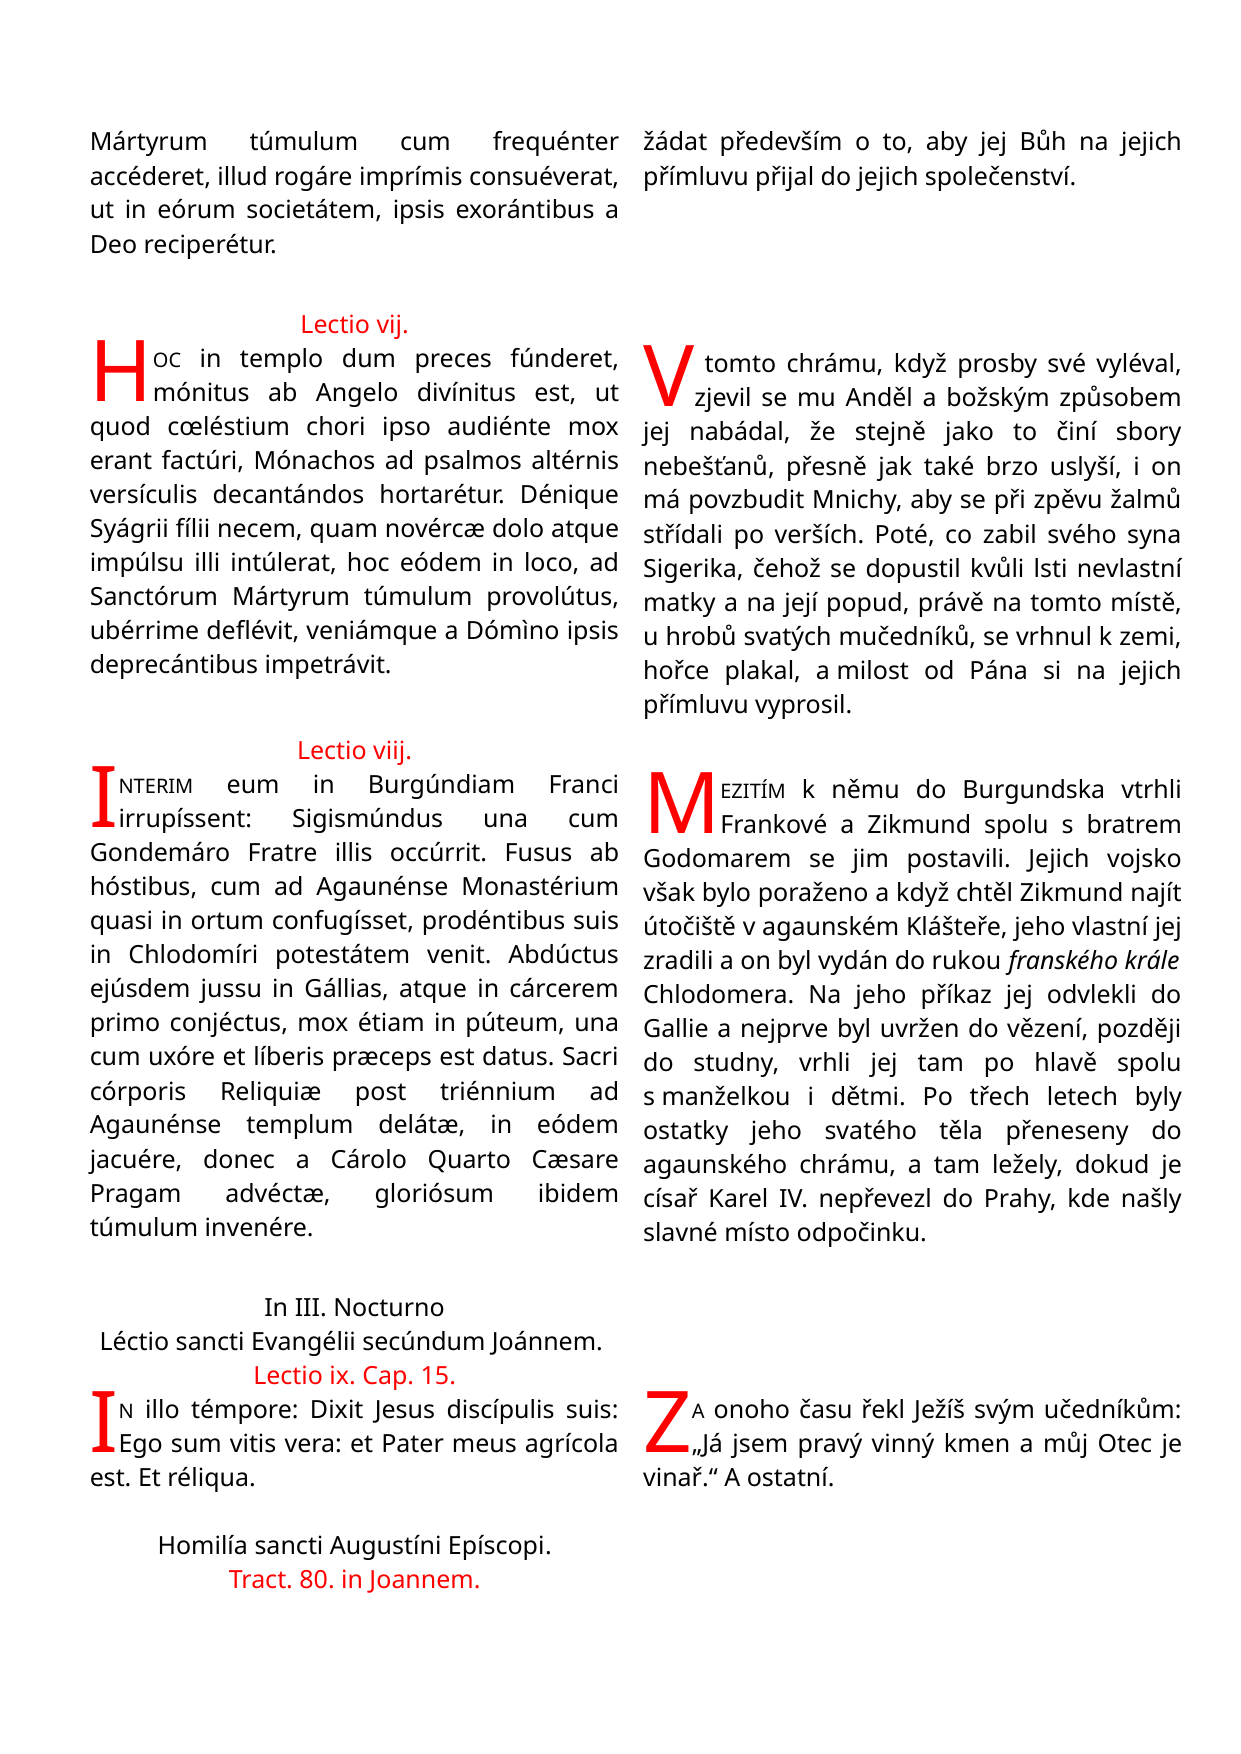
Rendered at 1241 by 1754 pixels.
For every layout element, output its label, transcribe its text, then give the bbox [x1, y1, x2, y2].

table_cell žádat především o to, aby jej Bůh na jejich přímluvu přijal do jejich společenství. [631, 118, 1194, 300]
table_cell Mezitím k němu do Burgundska vtrhli Frankové a Zikmund spolu s bratrem Godomarem se jim postavili. Jejich vojsko však bylo poraženo a když chtěl Zikmund najít útočiště v agaunském Klášteře, jeho vlastní jej zradili a on byl vydán do rukou franského krále Chlodomera. Na jeho příkaz jej odvlekli do Gallie a nejprve byl uvržen do vězení, později do studny, vrhli jej tam po hlavě spolu s manželkou i dětmi. Po třech letech byly ostatky jeho svatého těla přeneseny do agaunského chrámu, a tam ležely, dokud je císař Karel IV. nepřevezl do Prahy, kde našly slavné místo odpočinku. [631, 727, 1194, 1283]
table_cell Za onoho času řekl Ježíš svým učedníkům: „Já jsem pravý vinný kmen a můj Otec je vinař.“ A ostatní. Bratři, toto místo v Evangeliu, na němž se Pán nazývá vinným kmenem a své učedníky ratolestmi, zní takto proto, že Ježíš Kristus, prostředník Boží a člověk všech lidí, je hlavou Církve, my jsme pak jeho údy. Vinný kmen i ratolesti jsou totiž stejné podstaty. Proto tedy, když on byl Bohem a my této podstaty nejsme, stal se člověkem, aby se v něm lidská přirozenost stala vinným kmenem, jehož my se pak můžeme stát ratolestmi. [631, 1284, 1194, 1602]
table_cell Mártyrum túmulum cum frequénter accéderet, illud rogáre imprímis consuéverat, ut in eórum societátem, ipsis exorántibus a Deo reciperétur. [78, 118, 631, 300]
table_cell V tomto chrámu, když prosby své vyléval, zjevil se mu Anděl a božským způsobem jej nabádal, že stejně jako to činí sbory nebešťanů, přesně jak také brzo uslyší, i on má povzbudit Mnichy, aby se při zpěvu žalmů střídali po verších. Poté, co zabil svého syna Sigerika, čehož se dopustil kvůli lsti nevlastní matky a na její popud, právě na tomto místě, u hrobů svatých mučedníků, se vrhnul k zemi, hořce plakal, a milost od Pána si na jejich přímluvu vyprosil. [631, 300, 1194, 727]
table_cell Lectio viij. Interim eum in Burgúndiam Franci irrupíssent: Sigismúndus una cum Gondemáro Fratre illis occúrrit. Fusus ab hóstibus, cum ad Agaunénse Monastérium quasi in ortum confugísset, prodéntibus suis in Chlodomíri potestátem venit. Abdúctus ejúsdem jussu in Gállias, atque in cárcerem primo conjéctus, mox étiam in púteum, una cum uxóre et líberis præceps est datus. Sacri córporis Reliquiæ post triénnium ad Agaunénse templum delátæ, in eódem jacuére, donec a Cárolo Quarto Cæsare Pragam advéctæ, gloriósum ibidem túmulum invenére. [78, 727, 631, 1283]
table_cell In III. Nocturno Léctio sancti Evangélii secúndum Joánnem. Lectio ix. Cap. 15. In illo témpore: Dixit Jesus discípulis suis: Ego sum vitis vera: et Pater meus agrícola est. Et réliqua. Homilía sancti Augustíni Epíscopi. Tract. 80. in Joannem. Iste locus Evangélicus, fratres, ubi se dicit Dóminus vitem, et discipulos suos pálmites, secúndum hoc dicit, quod est caput Ecclésiæ, nosque membra ejus, mediátor Dei et hóminum homo Christus Jesus. Uníus quippe natúræ sunt vitis et pálmites. Propter quod cum esset Deus, cujus natúræ non sumus, factus est homo, ut in illo esset vitis humána natúra, cujus et nos hómines pálmites esse possémus. [78, 1284, 631, 1602]
table_cell Lectio vij. Hoc in templo dum preces fúnderet, mónitus ab Angelo divínitus est, ut quod cœléstium chori ipso audiénte mox erant factúri, Mónachos ad psalmos altérnis versículis decantándos hortarétur. Dénique Syágrii fílii necem, quam novércæ dolo atque impúlsu illi intúlerat, hoc eódem in loco, ad Sanctórum Mártyrum túmulum provolútus, ubérrime deflévit, veniámque a Dómìno ipsis deprecántibus impetrávit. [78, 300, 631, 727]
